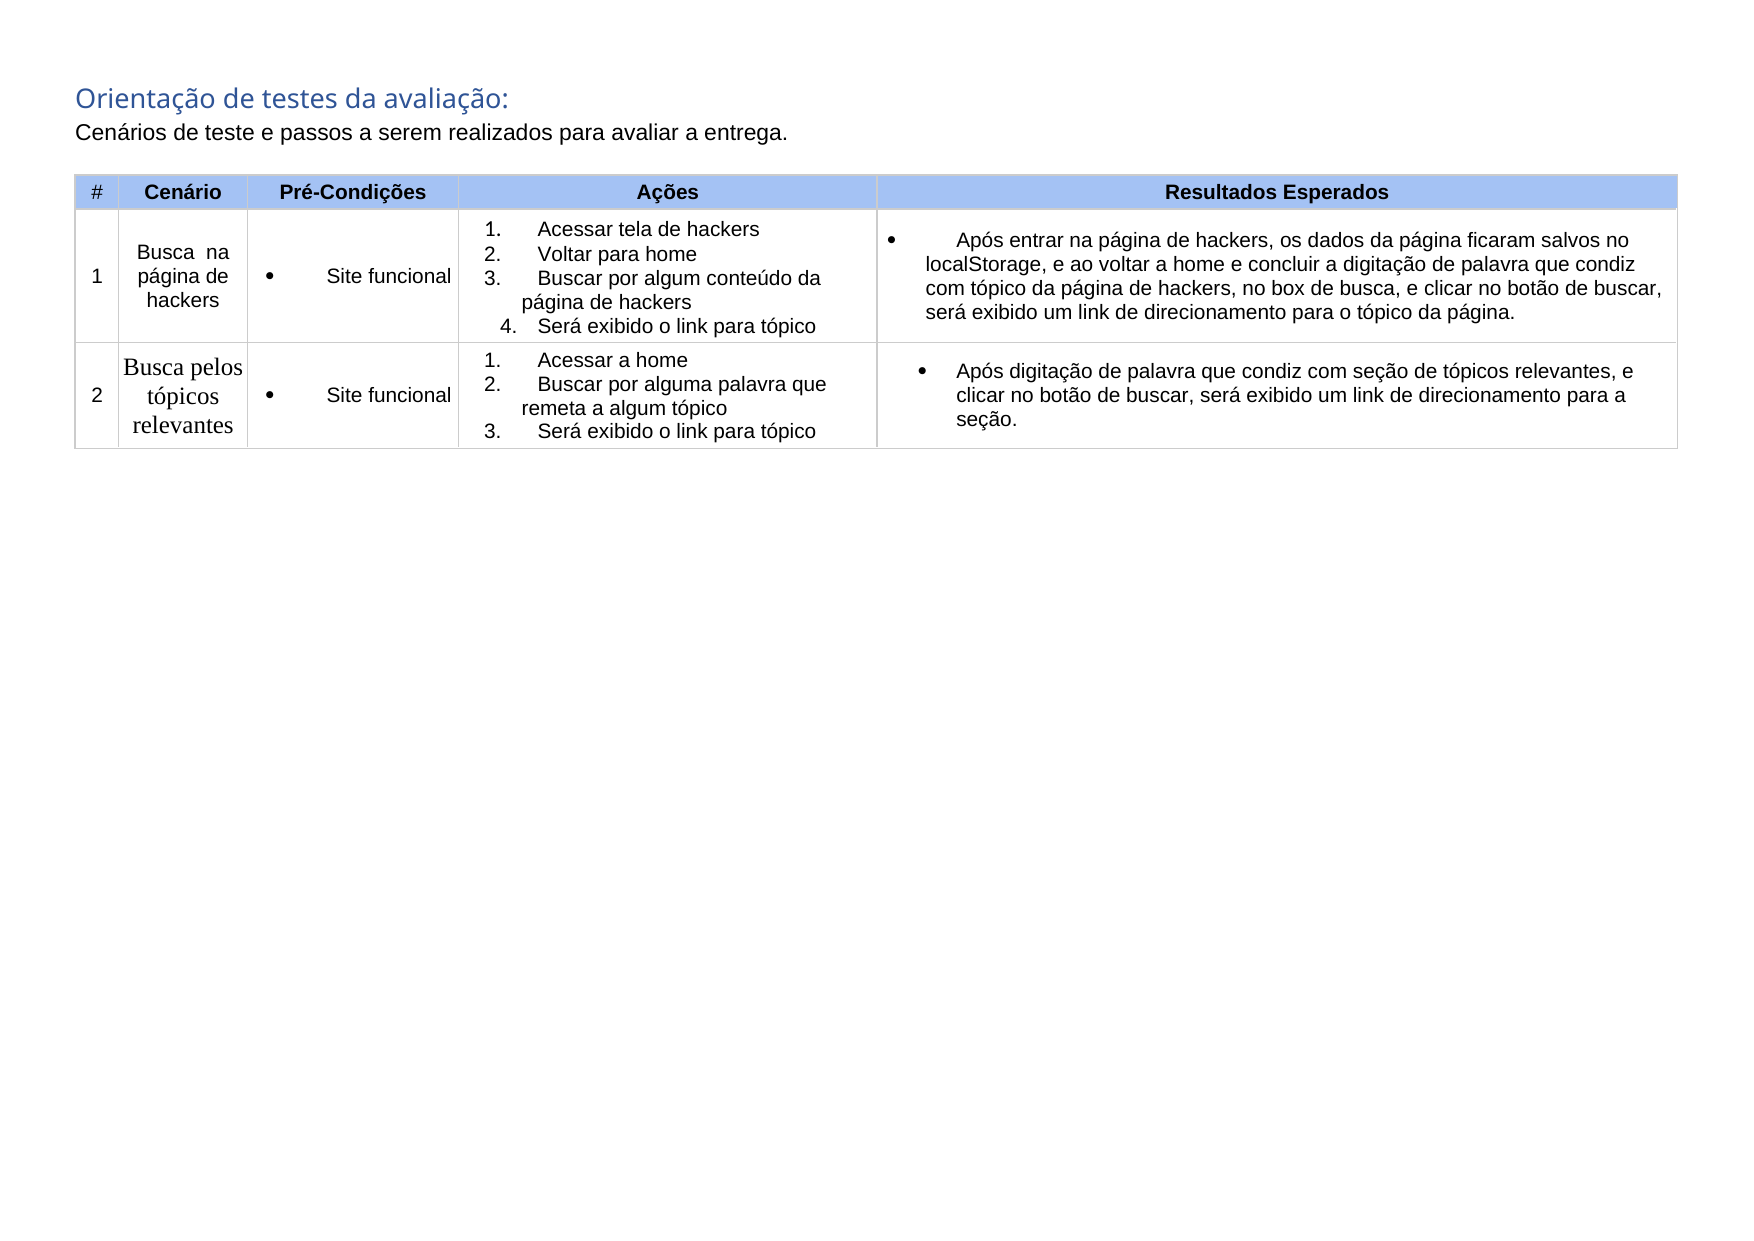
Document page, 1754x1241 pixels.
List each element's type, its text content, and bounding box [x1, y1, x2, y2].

table_cell Acessar tela de hackers Voltar para home Buscar por algum conteúdo da página de hackers Será exibido o link para tópico [459, 210, 876, 342]
table_cell 2 [76, 343, 118, 447]
table_cell Após entrar na página de hackers, os dados da página ficaram salvos no localStorage, e ao voltar a home e concluir a digitação de palavra que condiz com tópico da página de hackers, no box de busca, e clicar no botão de buscar, será exibido um link de direcionamento para o tópico da página. [878, 208, 1677, 342]
table_cell Site funcional [248, 210, 458, 342]
table_cell Após digitação de palavra que condiz com seção de tópicos relevantes, e clicar no botão de buscar, será exibido um link de direcionamento para a seção. [878, 342, 1677, 447]
table_cell 1 [76, 210, 118, 342]
table_cell Busca pelos tópicos relevantes [119, 343, 247, 447]
table_cell Busca na página de hackers [119, 210, 247, 342]
table_cell Site funcional [248, 343, 458, 447]
subtitle Orientação de testes da avaliação: [75, 79, 1679, 116]
table_header # [76, 176, 118, 208]
table_header Resultados Esperados [878, 176, 1677, 208]
table_header Ações [459, 176, 876, 208]
table_header Pré-Condições [248, 176, 458, 208]
table_cell Acessar a home Buscar por alguma palavra que remeta a algum tópico Será exibido o link para tópico [459, 343, 876, 447]
table_header Cenário [119, 176, 247, 208]
text Cenários de teste e passos a serem realizados para avaliar a entrega. [75, 119, 1679, 145]
